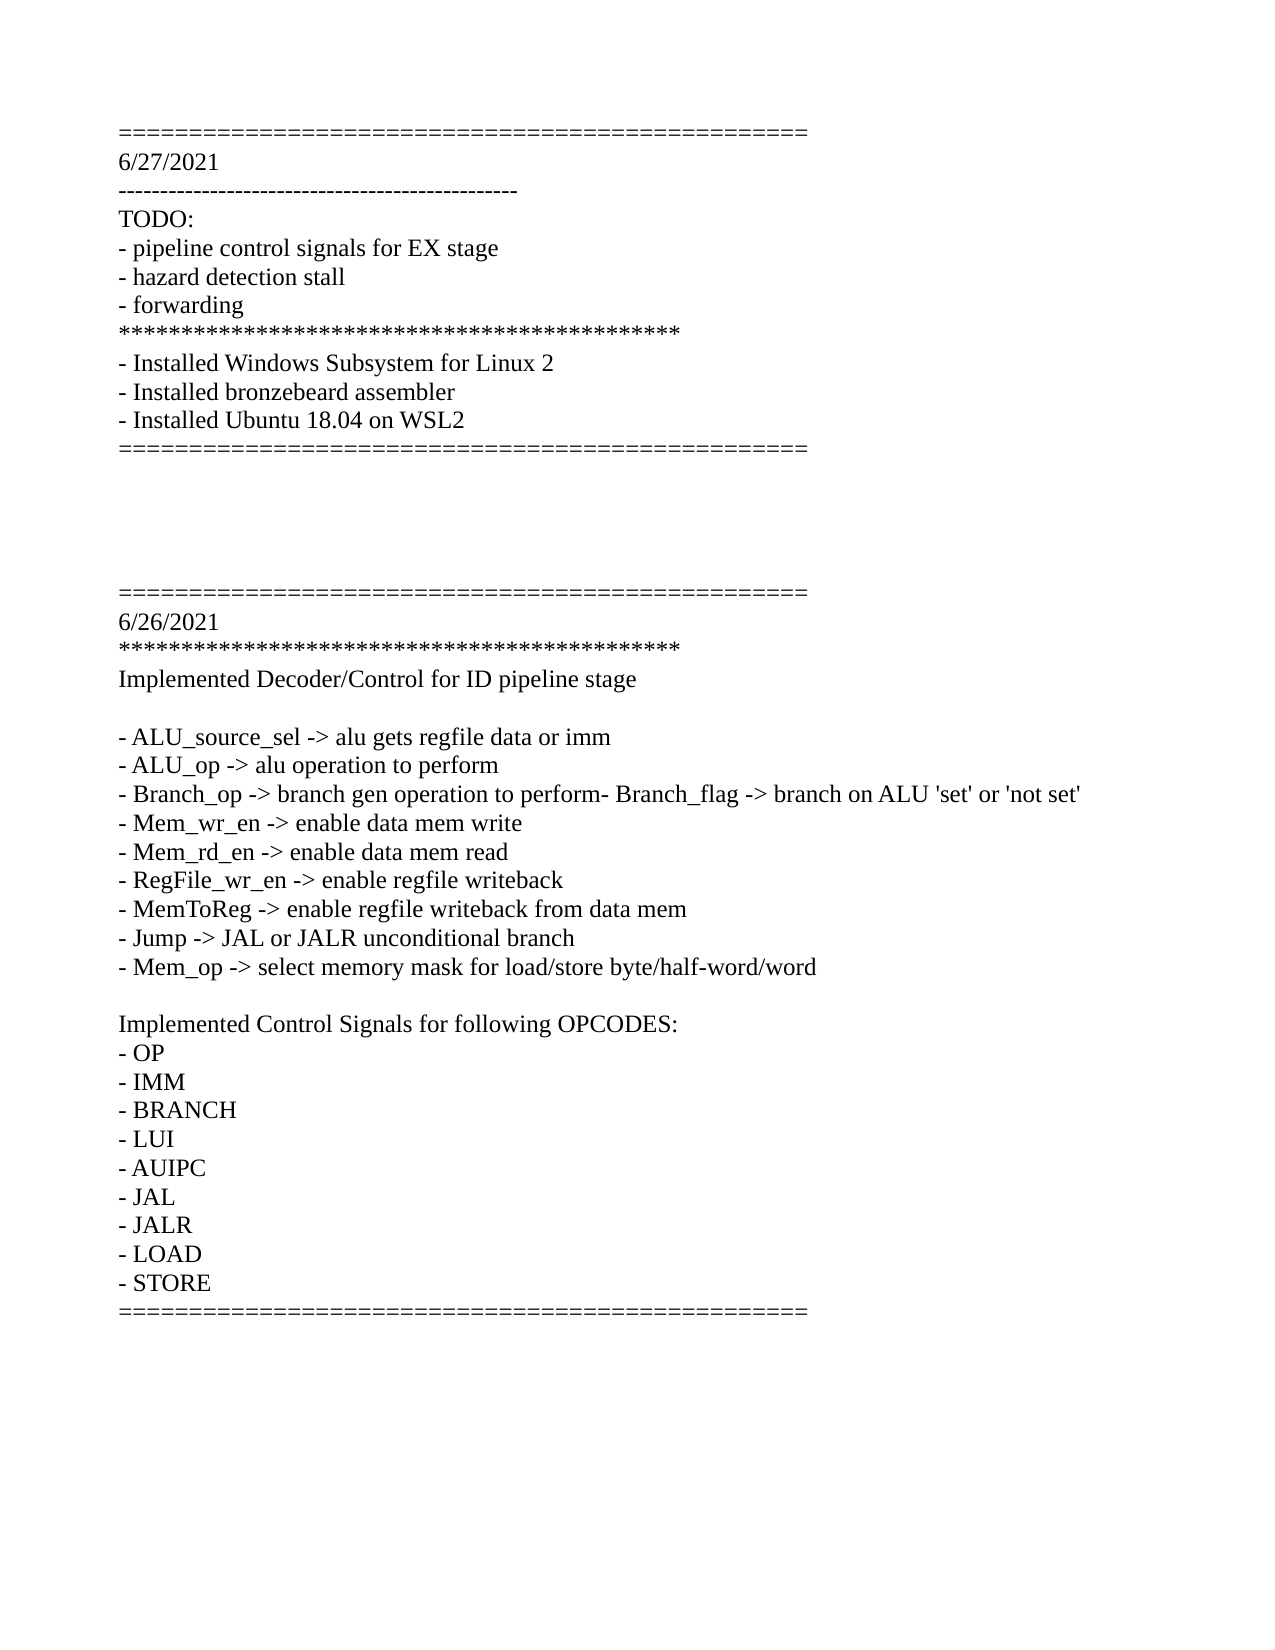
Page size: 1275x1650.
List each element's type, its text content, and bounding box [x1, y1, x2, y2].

text - JAL [118, 1182, 1157, 1211]
text ================================================= [118, 578, 1157, 607]
text Implemented Control Signals for following OPCODES: [118, 1009, 1157, 1038]
text 6/27/2021 [118, 147, 1157, 176]
text - AUIPC [118, 1153, 1157, 1182]
text - Mem_rd_en -> enable data mem read [118, 837, 1157, 866]
text TODO: [118, 204, 1157, 233]
text - ALU_op -> alu operation to perform [118, 751, 1157, 779]
text - LOAD [118, 1239, 1157, 1268]
text - OP [118, 1038, 1157, 1067]
text - MemToReg -> enable regfile writeback from data mem [118, 894, 1157, 923]
text - Mem_wr_en -> enable data mem write [118, 808, 1157, 837]
text ********************************************* [118, 636, 1157, 664]
text - Branch_op -> branch gen operation to perform- Branch_flag -> branch on ALU 'set' or 'not set' [118, 779, 1157, 808]
text ================================================= [118, 1297, 1157, 1326]
text - STORE [118, 1268, 1157, 1297]
text ================================================= [118, 118, 1157, 147]
text 6/26/2021 [118, 607, 1157, 636]
text - Installed bronzebeard assembler [118, 377, 1157, 406]
text - RegFile_wr_en -> enable regfile writeback [118, 866, 1157, 894]
text ------------------------------------------------ [118, 176, 1157, 204]
text - LUI [118, 1124, 1157, 1153]
text - Installed Windows Subsystem for Linux 2 [118, 348, 1157, 377]
text ================================================= [118, 434, 1157, 463]
text Implemented Decoder/Control for ID pipeline stage [118, 664, 1157, 693]
text - Installed Ubuntu 18.04 on WSL2 [118, 406, 1157, 434]
text - BRANCH [118, 1096, 1157, 1124]
text - hazard detection stall [118, 262, 1157, 291]
text - pipeline control signals for EX stage [118, 233, 1157, 262]
text - ALU_source_sel -> alu gets regfile data or imm [118, 722, 1157, 751]
text - Jump -> JAL or JALR unconditional branch [118, 923, 1157, 952]
text ********************************************* [118, 319, 1157, 348]
text - JALR [118, 1211, 1157, 1239]
text - IMM [118, 1067, 1157, 1096]
text - Mem_op -> select memory mask for load/store byte/half-word/word [118, 952, 1157, 981]
text - forwarding [118, 291, 1157, 319]
